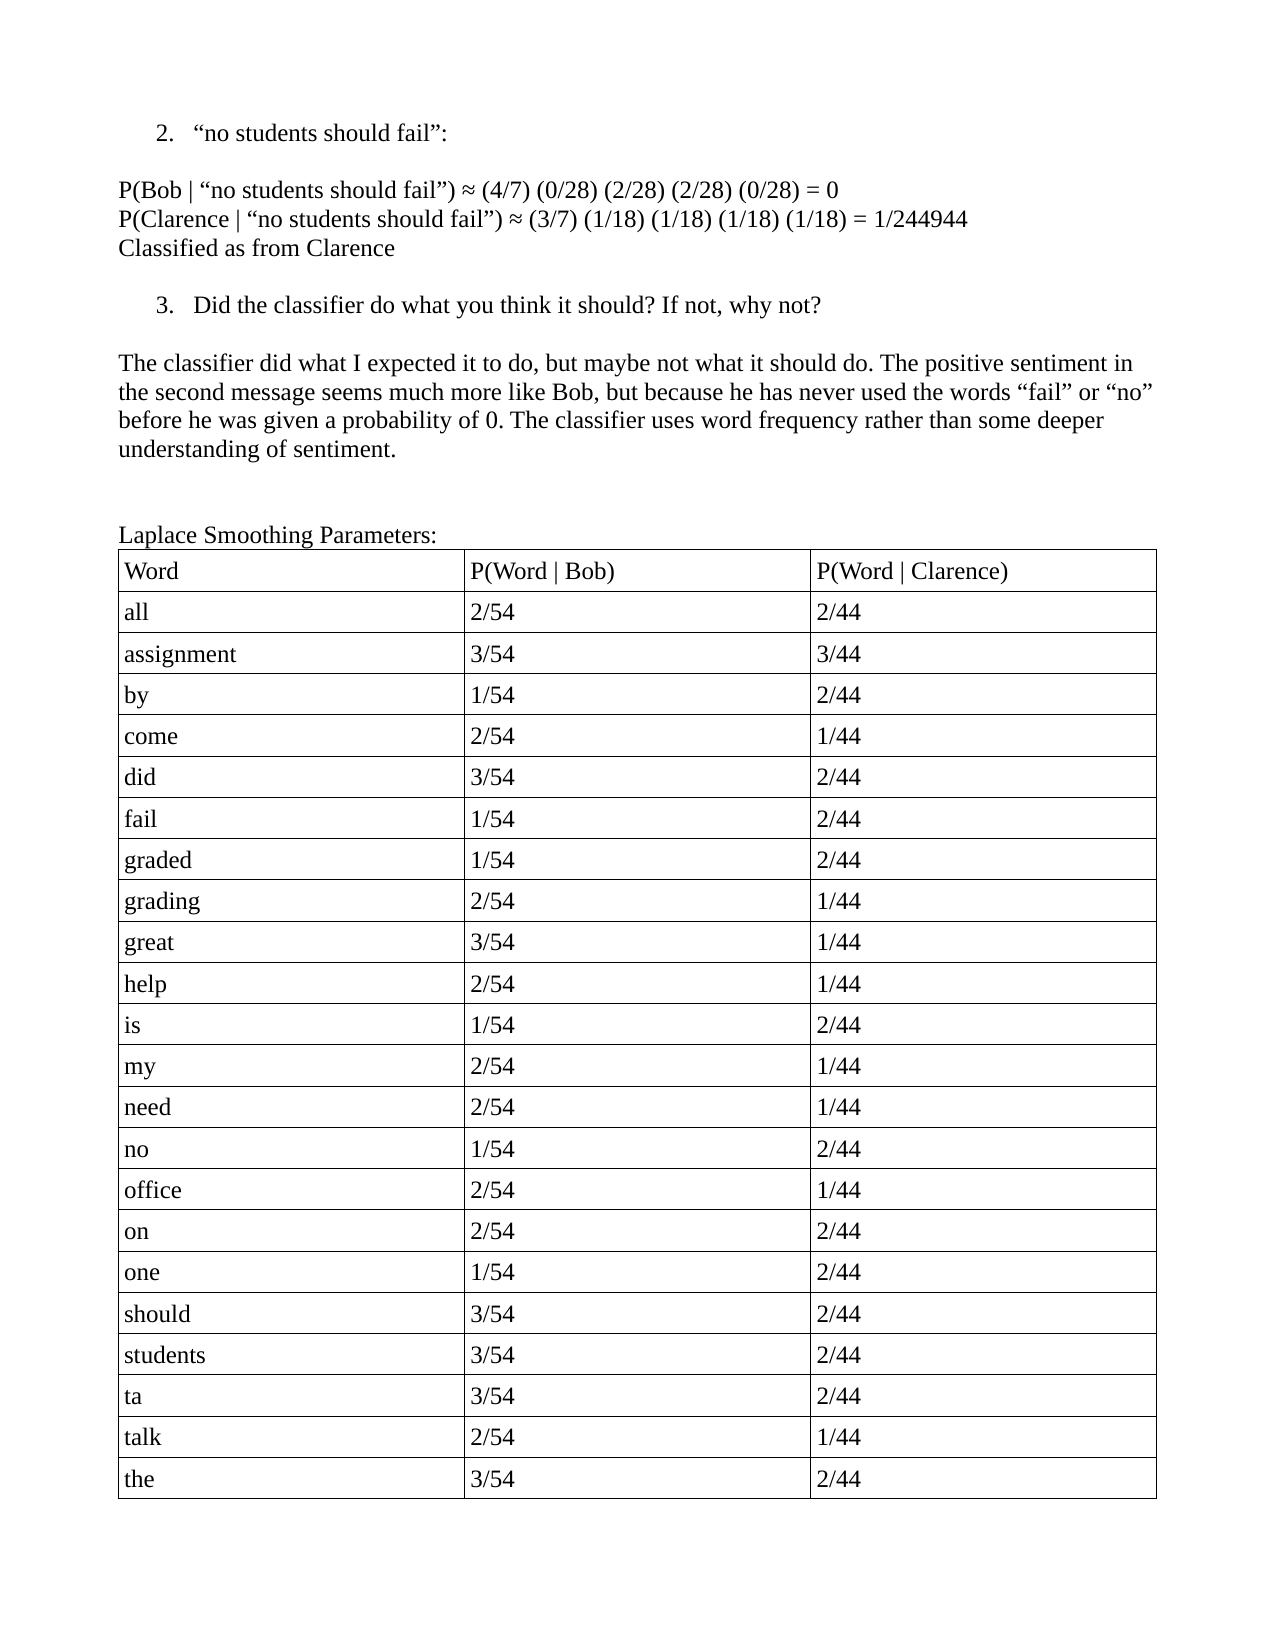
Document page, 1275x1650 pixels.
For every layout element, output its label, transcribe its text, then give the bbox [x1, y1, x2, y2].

table_cell graded [119, 839, 464, 879]
table_cell 2/54 [465, 1045, 810, 1086]
table_cell 3/54 [465, 1293, 810, 1333]
table_header P(Word | Bob) [465, 550, 810, 591]
table_cell 2/44 [811, 1210, 1156, 1251]
table_cell talk [119, 1417, 464, 1457]
table_cell 1/54 [465, 674, 810, 714]
table_cell 3/54 [465, 1334, 810, 1374]
table_cell 1/44 [811, 1417, 1156, 1457]
table_cell 2/44 [811, 1004, 1156, 1044]
table_cell one [119, 1252, 464, 1292]
table_header P(Word | Clarence) [811, 550, 1156, 591]
table_cell 1/44 [811, 963, 1156, 1003]
table_cell 1/44 [811, 1087, 1156, 1127]
table_cell 1/44 [811, 1169, 1156, 1209]
table_cell 2/44 [811, 1128, 1156, 1168]
table_cell by [119, 674, 464, 714]
table_cell 2/54 [465, 963, 810, 1003]
table_cell 1/54 [465, 1252, 810, 1292]
table_cell 3/54 [465, 922, 810, 962]
table_cell great [119, 922, 464, 962]
table_cell 2/54 [465, 880, 810, 921]
list “no students should fail”: [156, 118, 1157, 147]
table_cell 2/44 [811, 674, 1156, 714]
table_cell 2/54 [465, 1087, 810, 1127]
table_cell 2/44 [811, 592, 1156, 632]
table_cell should [119, 1293, 464, 1333]
table_cell 2/44 [811, 1375, 1156, 1416]
table_cell 1/54 [465, 1128, 810, 1168]
table_cell 3/54 [465, 1458, 810, 1498]
table_cell 2/54 [465, 1417, 810, 1457]
table_cell 2/54 [465, 715, 810, 756]
table_cell 3/54 [465, 633, 810, 673]
table_cell did [119, 757, 464, 797]
table_cell 3/54 [465, 1375, 810, 1416]
list Did the classifier do what you think it should? If not, why not? [156, 291, 1157, 319]
table_cell my [119, 1045, 464, 1086]
table_cell 1/44 [811, 922, 1156, 962]
text P(Bob | “no students should fail”) ≈ (4/7) (0/28) (2/28) (2/28) (0/28) = 0 [118, 176, 1157, 204]
table_cell need [119, 1087, 464, 1127]
table_cell 2/44 [811, 1334, 1156, 1374]
table_cell 1/44 [811, 715, 1156, 756]
table_cell 2/54 [465, 592, 810, 632]
table_cell fail [119, 798, 464, 838]
text Classified as from Clarence [118, 233, 1157, 262]
table_cell on [119, 1210, 464, 1251]
table_cell students [119, 1334, 464, 1374]
table_cell office [119, 1169, 464, 1209]
table_cell 2/44 [811, 1252, 1156, 1292]
table_cell come [119, 715, 464, 756]
table_cell 2/54 [465, 1210, 810, 1251]
table_cell is [119, 1004, 464, 1044]
table_cell help [119, 963, 464, 1003]
table_cell grading [119, 880, 464, 921]
table_cell 2/54 [465, 1169, 810, 1209]
table_cell 3/44 [811, 633, 1156, 673]
table_cell assignment [119, 633, 464, 673]
text Laplace Smoothing Parameters: [118, 521, 1157, 549]
table_cell 1/54 [465, 798, 810, 838]
table_cell 3/54 [465, 757, 810, 797]
table_cell 1/54 [465, 1004, 810, 1044]
table_header Word [119, 550, 464, 591]
table_cell ta [119, 1375, 464, 1416]
table_cell no [119, 1128, 464, 1168]
table_cell 1/54 [465, 839, 810, 879]
table_cell 2/44 [811, 1458, 1156, 1498]
table_cell all [119, 592, 464, 632]
text The classifier did what I expected it to do, but maybe not what it should do. The positive sentiment in the second message seems much more like Bob, but because he has never used the words “fail” or “no” before he was given a probability of 0. The classifier uses word frequency rather than some deeper understanding of sentiment. [118, 348, 1157, 463]
table_cell the [119, 1458, 464, 1498]
table_cell 1/44 [811, 880, 1156, 921]
table_cell 2/44 [811, 839, 1156, 879]
text P(Clarence | “no students should fail”) ≈ (3/7) (1/18) (1/18) (1/18) (1/18) = 1/244944 [118, 204, 1157, 233]
table_cell 2/44 [811, 1293, 1156, 1333]
table_cell 2/44 [811, 757, 1156, 797]
table_cell 2/44 [811, 798, 1156, 838]
table_cell 1/44 [811, 1045, 1156, 1086]
